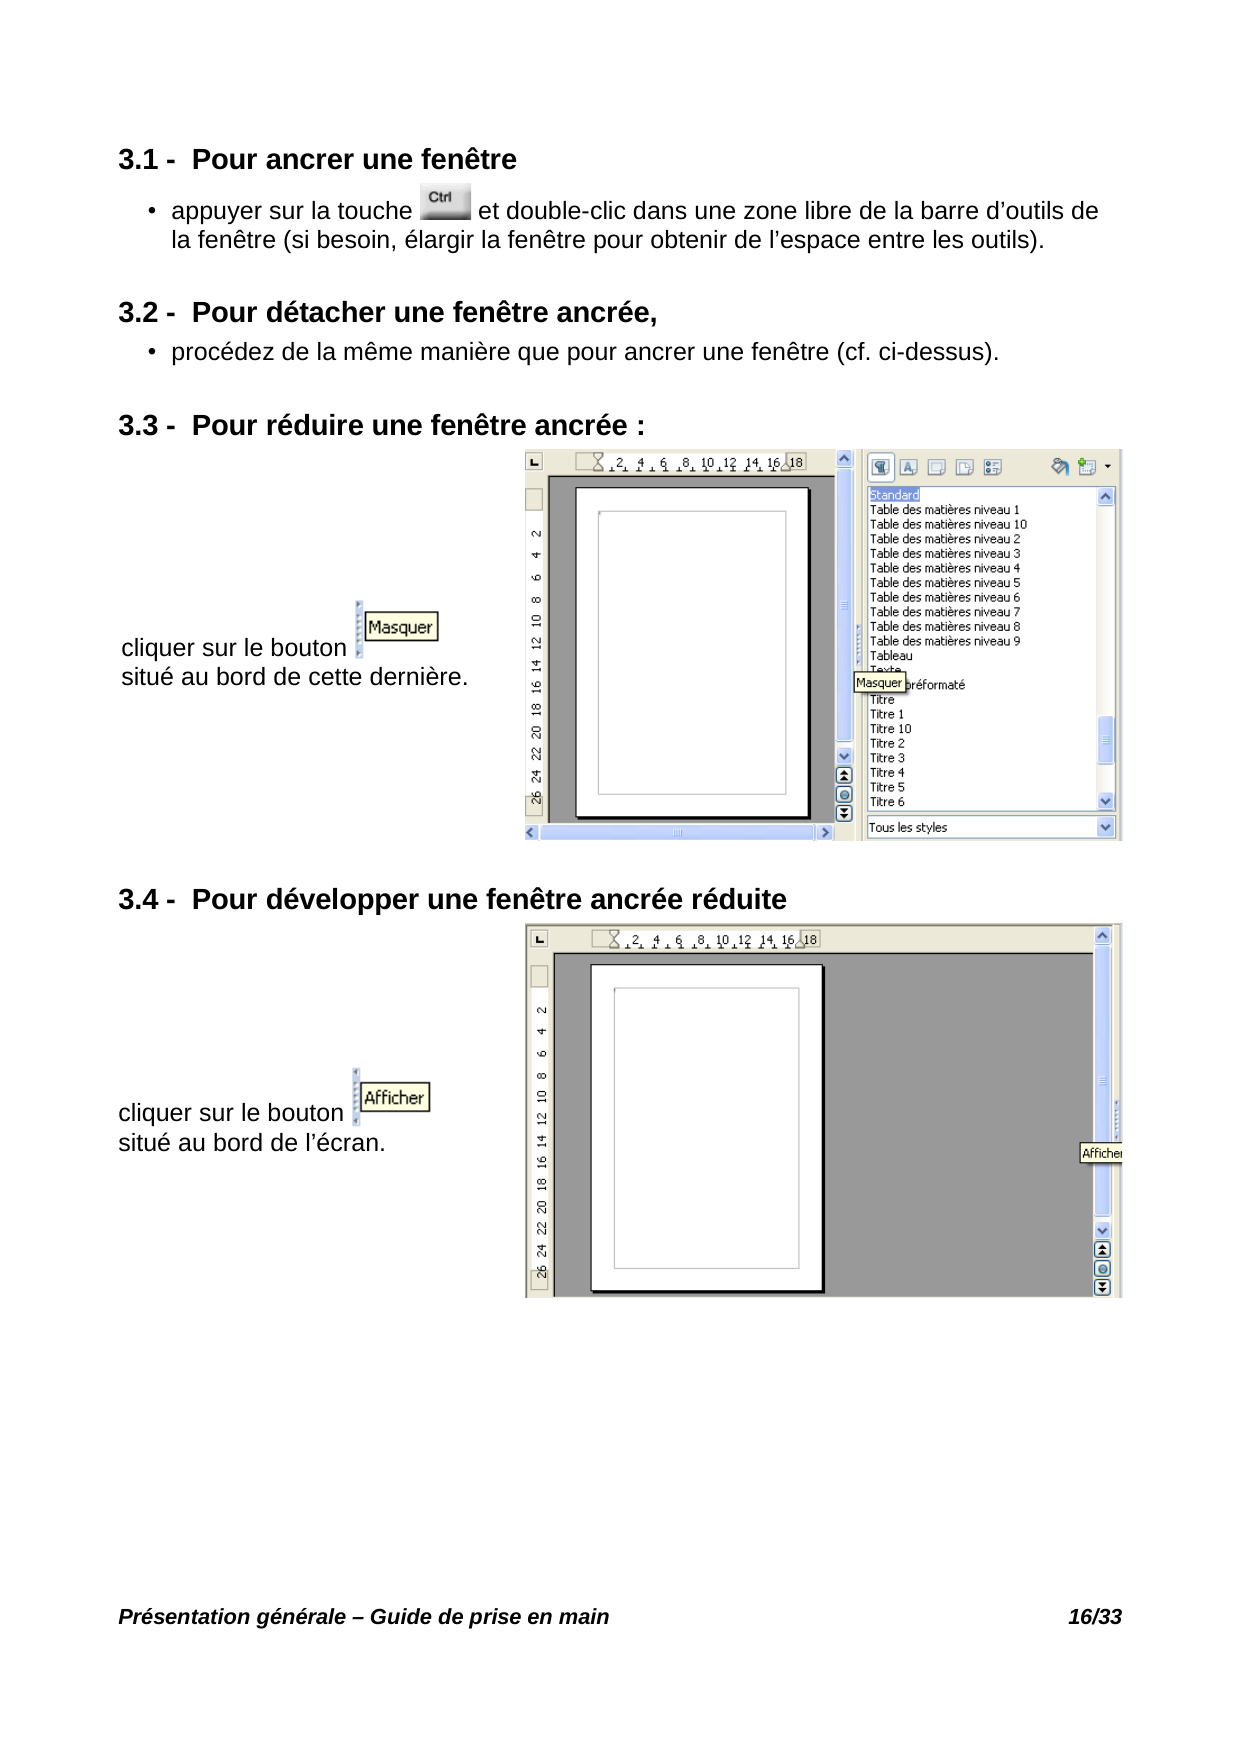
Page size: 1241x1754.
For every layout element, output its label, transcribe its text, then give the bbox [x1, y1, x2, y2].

picture [351, 1065, 440, 1128]
picture [525, 923, 1123, 1298]
picture [525, 449, 1123, 841]
table_header cliquer sur le bouton situé au bord de cette dernière. [118, 449, 489, 853]
picture [354, 599, 453, 662]
table_header cliquer sur le bouton situé au bord de l’écran. [118, 924, 489, 1311]
table_header [489, 449, 1122, 853]
list appuyer sur la touche et double-clic dans une zone libre de la barre d’outils de la fenêtre (si besoin, élargir la fenêtre pour obtenir de l’espace entre les outils). [148, 183, 1122, 254]
subtitle Pour ancrer une fenêtre [118, 142, 1122, 175]
list procédez de la même manière que pour ancrer une fenêtre (cf. ci-dessus). [148, 337, 1122, 366]
subtitle Pour détacher une fenêtre ancrée, [118, 295, 1122, 329]
subtitle Pour réduire une fenêtre ancrée : [118, 407, 1122, 441]
table_header [489, 924, 1122, 1311]
subtitle Pour développer une fenêtre ancrée réduite [118, 882, 1122, 916]
picture [420, 183, 472, 220]
